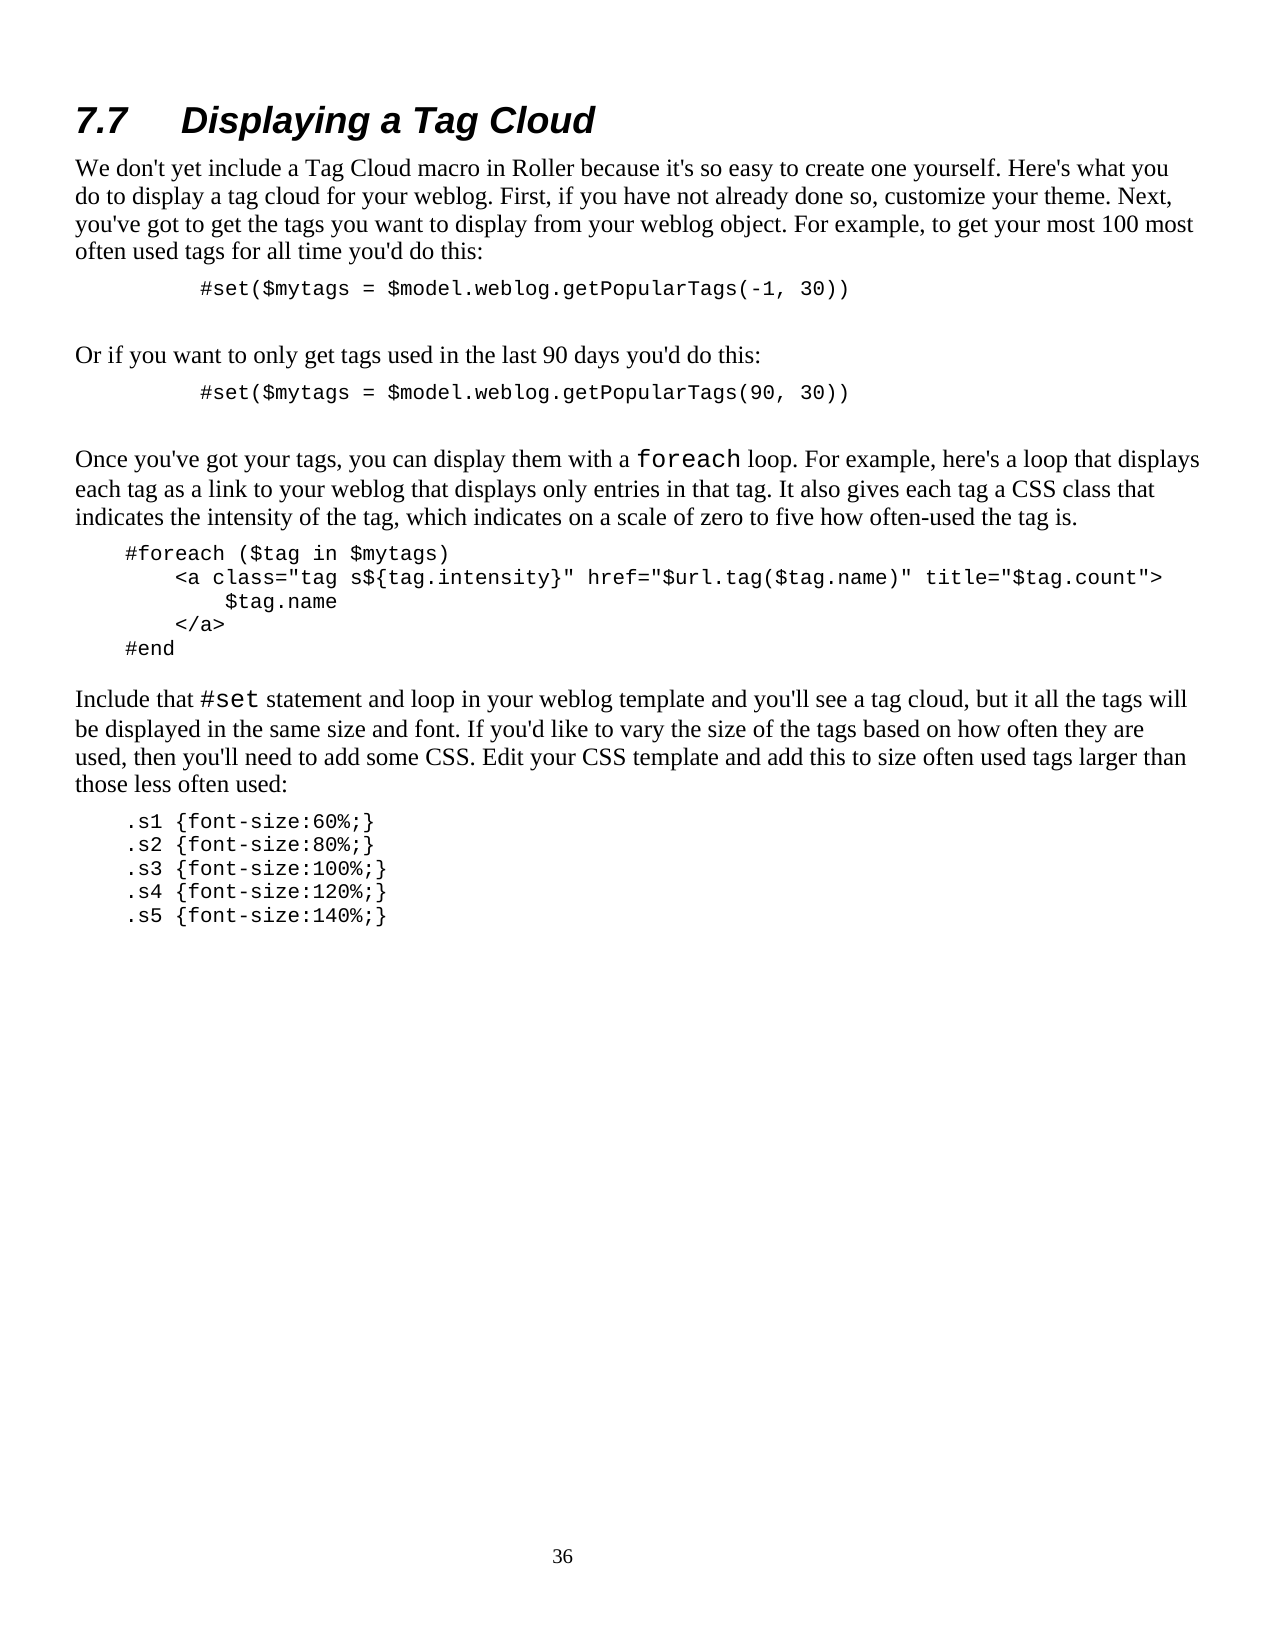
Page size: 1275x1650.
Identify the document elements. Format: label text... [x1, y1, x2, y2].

text .s1 {font-size:60%;} [75, 811, 1200, 834]
text We don't yet include a Tag Cloud macro in Roller because it's so easy to create one yourself. Here's what you do to display a tag cloud for your weblog. First, if you have not already done so, customize your theme. Next, you've got to get the tags you want to display from your weblog object. For example, to get your most 100 most often used tags for all time you'd do this: [75, 154, 1200, 265]
text #set($mytags = $model.weblog.getPopularTags(90, 30)) [75, 382, 1200, 405]
subtitle Displaying a Tag Cloud [75, 100, 1200, 142]
text #end [75, 638, 1200, 662]
text $tag.name [75, 591, 1200, 614]
text .s4 {font-size:120%;} [75, 882, 1200, 905]
text .s2 {font-size:80%;} [75, 834, 1200, 858]
text </a> [75, 614, 1200, 638]
text Once you've got your tags, you can display them with a foreach loop. For example, here's a loop that displays each tag as a link to your weblog that displays only entries in that tag. It also gives each tag a CSS class that indicates the intensity of the tag, which indicates on a scale of zero to five how often-used the tag is. [75, 446, 1200, 531]
text <a class="tag s${tag.intensity}" href="$url.tag($tag.name)" title="$tag.count"> [75, 567, 1200, 591]
text Include that #set statement and loop in your weblog template and you'll see a tag cloud, but it all the tags will be displayed in the same size and font. If you'd like to vary the size of the tags based on how often they are used, then you'll need to add some CSS. Edit your CSS template and add this to size often used tags larger than those less often used: [75, 685, 1200, 798]
text .s3 {font-size:100%;} [75, 858, 1200, 882]
text #foreach ($tag in $mytags) [75, 543, 1200, 567]
text #set($mytags = $model.weblog.getPopularTags(-1, 30)) [75, 278, 1200, 301]
text Or if you want to only get tags used in the last 90 days you'd do this: [75, 342, 1200, 369]
text .s5 {font-size:140%;} [75, 905, 1200, 929]
